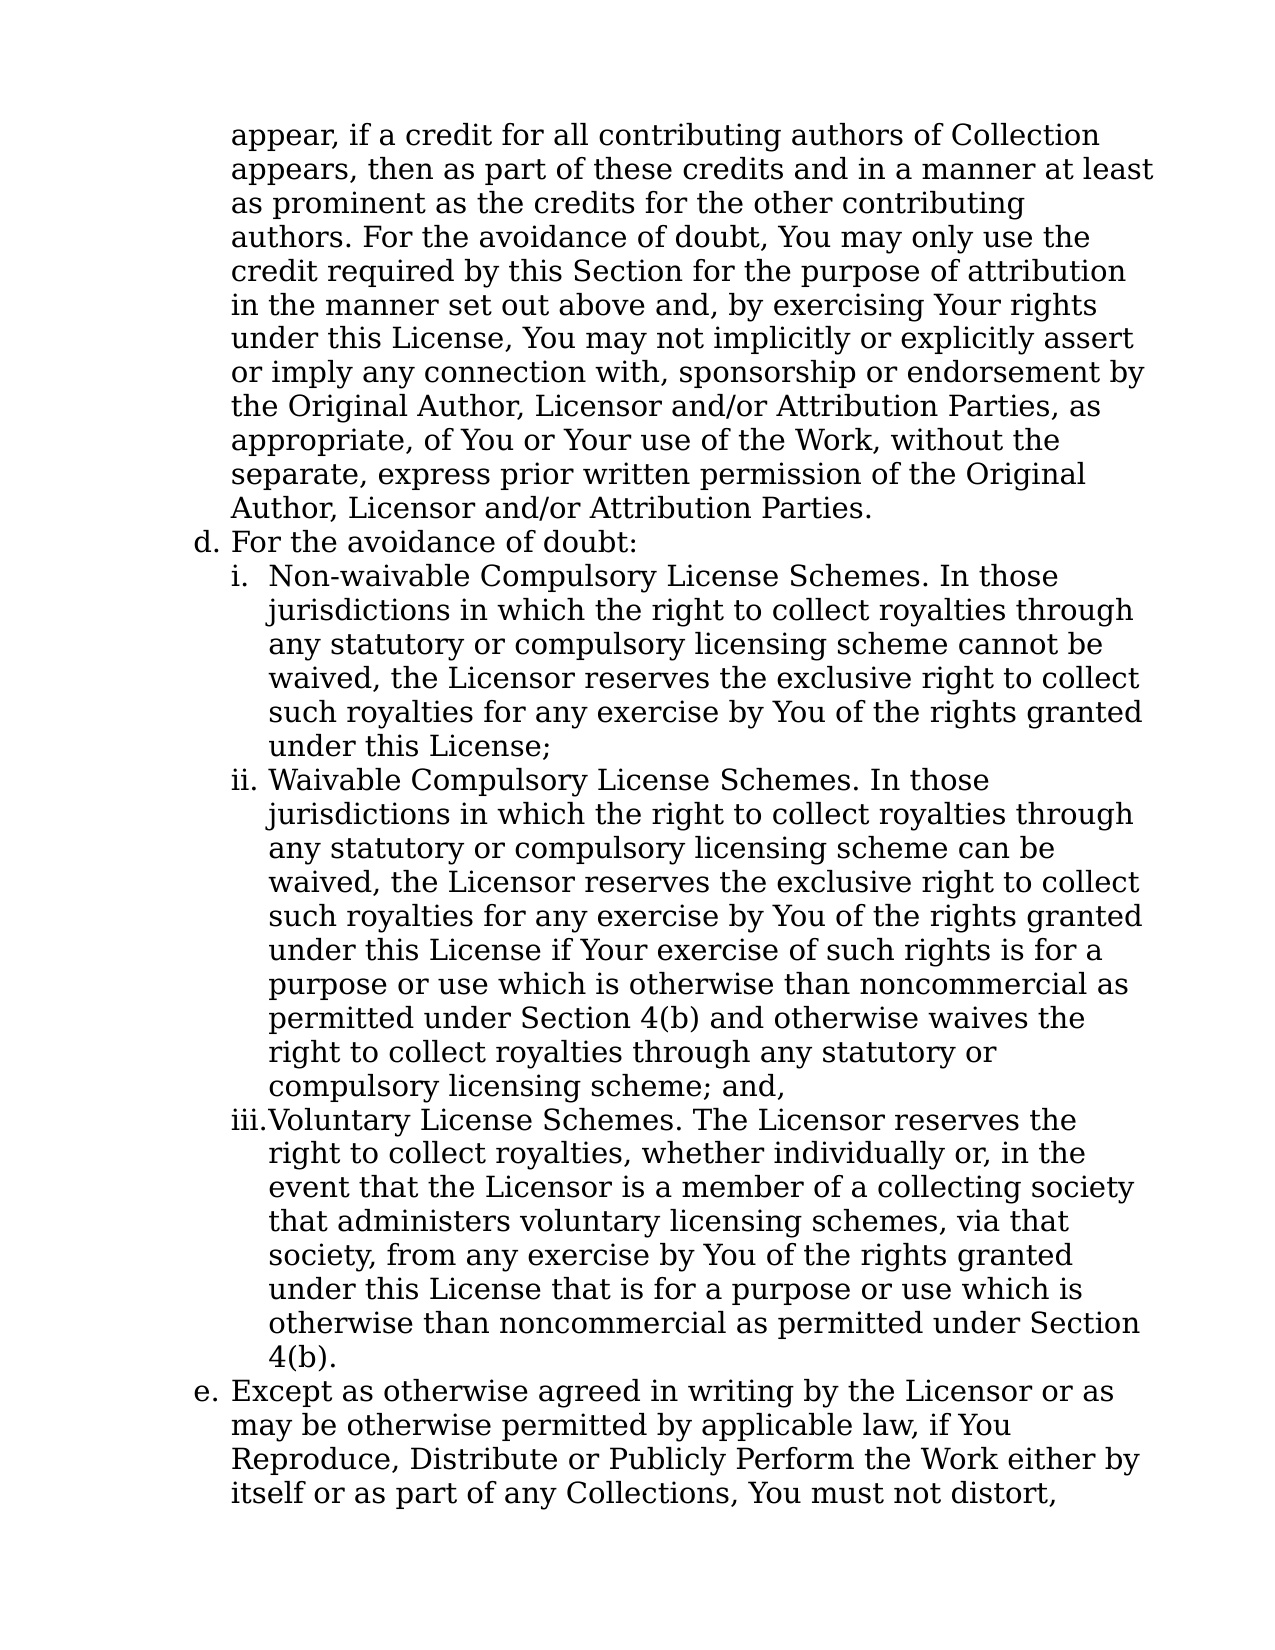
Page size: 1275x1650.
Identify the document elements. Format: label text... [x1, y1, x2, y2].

list Non-waivable Compulsory License Schemes. In those jurisdictions in which the right to collect royalties through any statutory or compulsory licensing scheme cannot be waived, the Licensor reserves the exclusive right to collect such royalties for any exercise by You of the rights granted under this License; [231, 559, 1157, 763]
list appear, if a credit for all contributing authors of Collection appears, then as part of these credits and in a manner at least as prominent as the credits for the other contributing authors. For the avoidance of doubt, You may only use the credit required by this Section for the purpose of attribution in the manner set out above and, by exercising Your rights under this License, You may not implicitly or explicitly assert or imply any connection with, sponsorship or endorsement by the Original Author, Licensor and/or Attribution Parties, as appropriate, of You or Your use of the Work, without the separate, express prior written permission of the Original Author, Licensor and/or Attribution Parties. [193, 118, 1157, 526]
list For the avoidance of doubt: [193, 526, 1157, 559]
list Except as otherwise agreed in writing by the Licensor or as may be otherwise permitted by applicable law, if You Reproduce, Distribute or Publicly Perform the Work either by itself or as part of any Collections, You must not distort, [193, 1374, 1157, 1510]
list Voluntary License Schemes. The Licensor reserves the right to collect royalties, whether individually or, in the event that the Licensor is a member of a collecting society that administers voluntary licensing schemes, via that society, from any exercise by You of the rights granted under this License that is for a purpose or use which is otherwise than noncommercial as permitted under Section 4(b). [231, 1103, 1157, 1374]
list Waivable Compulsory License Schemes. In those jurisdictions in which the right to collect royalties through any statutory or compulsory licensing scheme can be waived, the Licensor reserves the exclusive right to collect such royalties for any exercise by You of the rights granted under this License if Your exercise of such rights is for a purpose or use which is otherwise than noncommercial as permitted under Section 4(b) and otherwise waives the right to collect royalties through any statutory or compulsory licensing scheme; and, [231, 763, 1157, 1103]
